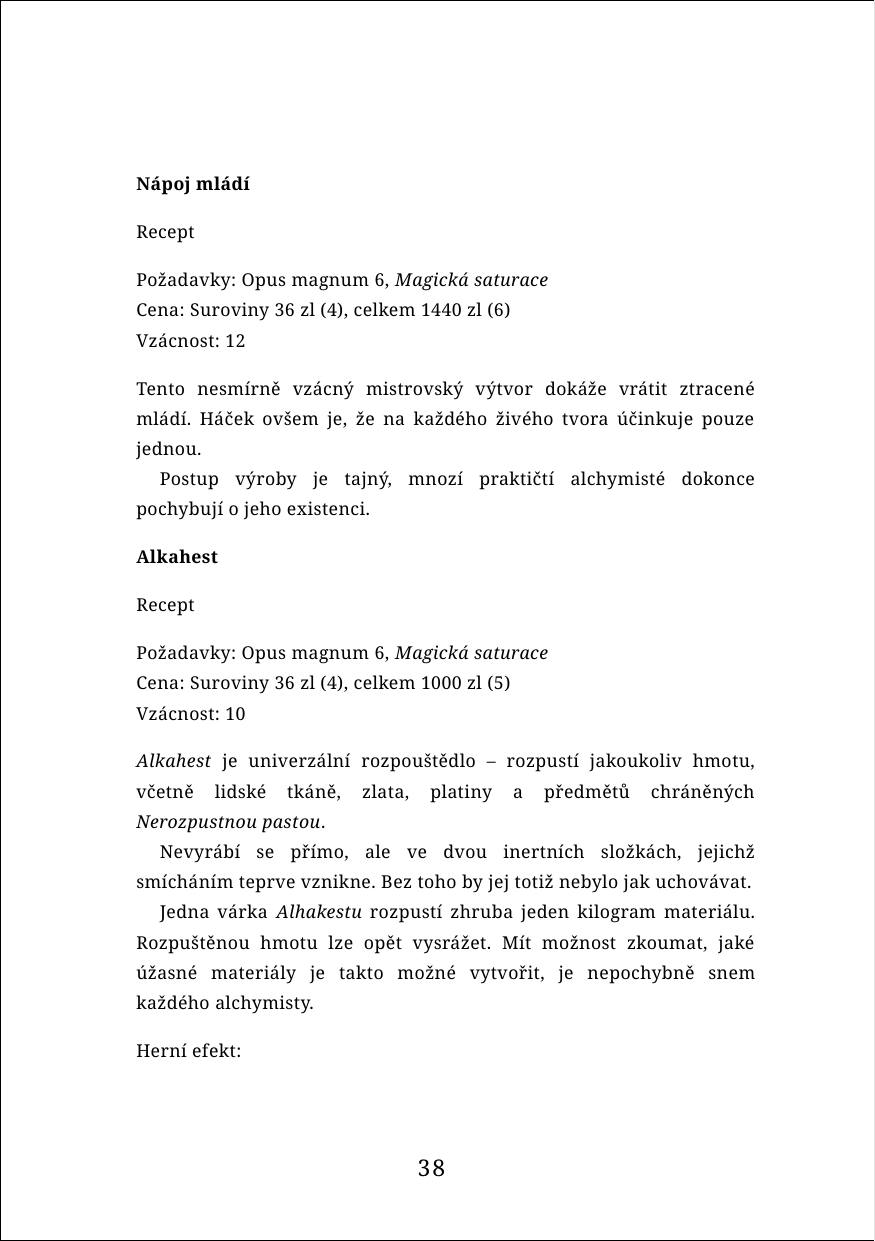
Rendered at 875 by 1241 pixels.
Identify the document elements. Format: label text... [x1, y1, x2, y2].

text Herní efekt: [136, 1038, 756, 1063]
text Alkahest [136, 545, 756, 569]
text Recept [136, 220, 756, 244]
text Alkahest je univerzální rozpouštědlo – rozpustí jakoukoliv hmotu, včetně lidské tkáně, zlata, platiny a předmětů chráněných Nerozpustnou pastou. Nevyrábí se přímo, ale ve dvou inertních složkách, jejichž smícháním teprve vznikne. Bez toho by jej totiž nebylo jak uchovávat. Jedna várka Alhakestu rozpustí zhruba jeden kilogram materiálu. Rozpuštěnou hmotu lze opět vysrážet. Mít možnost zkoumat, jaké úžasné materiály je takto možné vytvořit, je nepochybně snem každého alchymisty. [136, 749, 756, 1015]
text Recept [136, 593, 756, 617]
text Požadavky: Opus magnum 6, Magická saturace Cena: Suroviny 36 zl (4), celkem 1000 zl (5) Vzácnost: 10 [136, 641, 756, 725]
text Tento nesmírně vzácný mistrovský výtvor dokáže vrátit ztracené mládí. Háček ovšem je, že na každého živého tvora účinkuje pouze jednou. Postup výroby je tajný, mnozí praktičtí alchymisté dokonce pochybují o jeho existenci. [136, 376, 756, 521]
text Nápoj mládí [136, 172, 756, 196]
text Požadavky: Opus magnum 6, Magická saturace Cena: Suroviny 36 zl (4), celkem 1440 zl (6) Vzácnost: 12 [136, 268, 756, 352]
